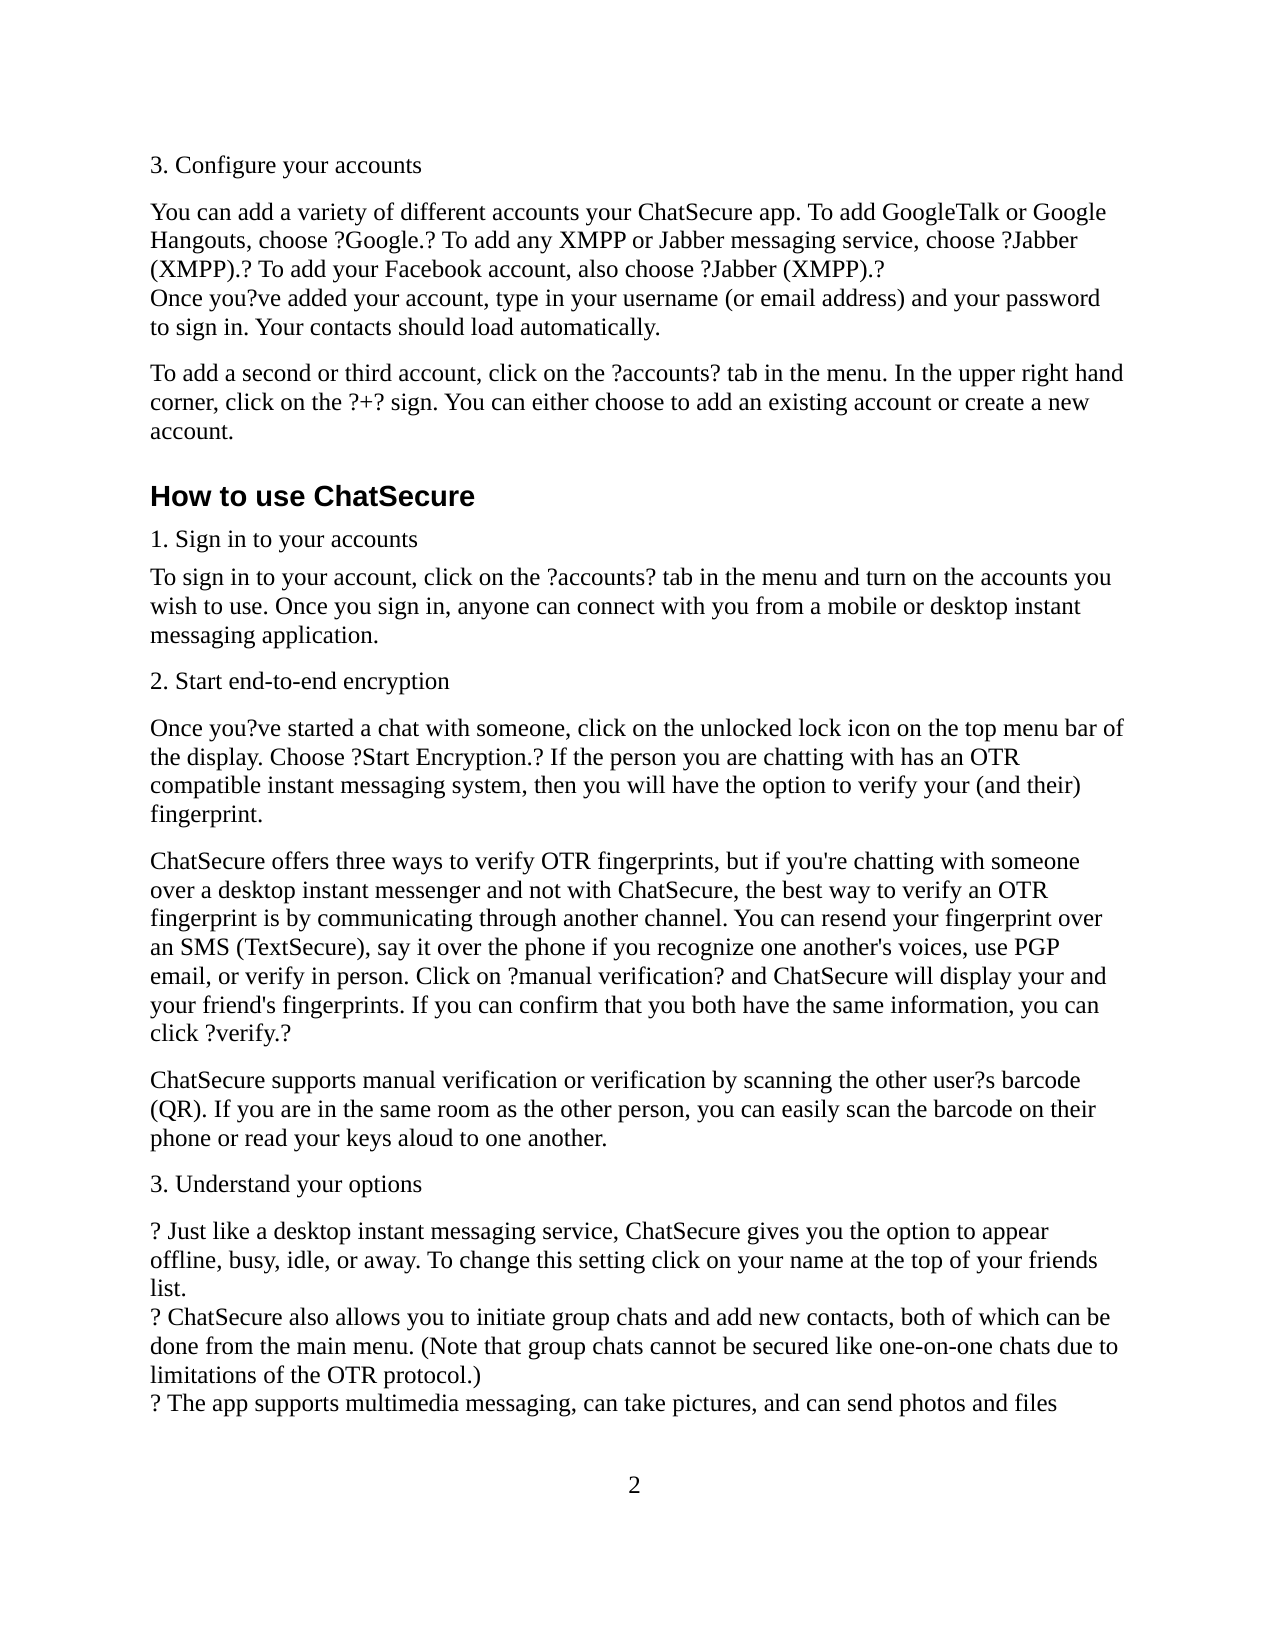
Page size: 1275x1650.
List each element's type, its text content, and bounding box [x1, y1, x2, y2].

text ChatSecure supports manual verification or verification by scanning the other user?s barcode (QR). If you are in the same room as the other person, you can easily scan the barcode on their phone or read your keys aloud to one another. [150, 1065, 1125, 1151]
text ? Just like a desktop instant messaging service, ChatSecure gives you the option to appear offline, busy, idle, or away. To change this setting click on your name at the top of your friends list. ? ChatSecure also allows you to initiate group chats and add new contacts, both of which can be done from the main menu. (Note that group chats cannot be secured like one-on-one chats due to limitations of the OTR protocol.) ? The app supports multimedia messaging, can take pictures, and can send photos and files [150, 1216, 1125, 1417]
text ChatSecure offers three ways to verify OTR fingerprints, but if you're chatting with someone over a desktop instant messenger and not with ChatSecure, the best way to verify an OTR fingerprint is by communicating through another channel. You can resend your fingerprint over an SMS (TextSecure), say it over the phone if you recognize one another's voices, use PGP email, or verify in person. Click on ?manual verification? and ChatSecure will display your and your friend's fingerprints. If you can confirm that you both have the same information, you can click ?verify.? [150, 846, 1125, 1047]
text 2. Start end-to-end encryption [150, 666, 1125, 695]
text To sign in to your account, click on the ?accounts? tab in the menu and turn on the accounts you wish to use. Once you sign in, anyone can connect with you from a mobile or desktop instant messaging application. [150, 562, 1125, 648]
text 3. Understand your options [150, 1169, 1125, 1198]
text 3. Configure your accounts [150, 150, 1125, 179]
text To add a second or third account, click on the ?accounts? tab in the menu. In the upper right hand corner, click on the ?+? sign. You can either choose to add an existing account or create a new account. [150, 358, 1125, 444]
text 1. Sign in to your accounts [150, 524, 1125, 553]
subtitle How to use ChatSecure [150, 478, 1125, 512]
text Once you?ve started a chat with someone, click on the unlocked lock icon on the top menu bar of the display. Choose ?Start Encryption.? If the person you are chatting with has an OTR compatible instant messaging system, then you will have the option to verify your (and their) fingerprint. [150, 713, 1125, 828]
text You can add a variety of different accounts your ChatSecure app. To add GoogleTalk or Google Hangouts, choose ?Google.? To add any XMPP or Jabber messaging service, choose ?Jabber (XMPP).? To add your Facebook account, also choose ?Jabber (XMPP).? Once you?ve added your account, type in your username (or email address) and your password to sign in. Your contacts should load automatically. [150, 197, 1125, 340]
